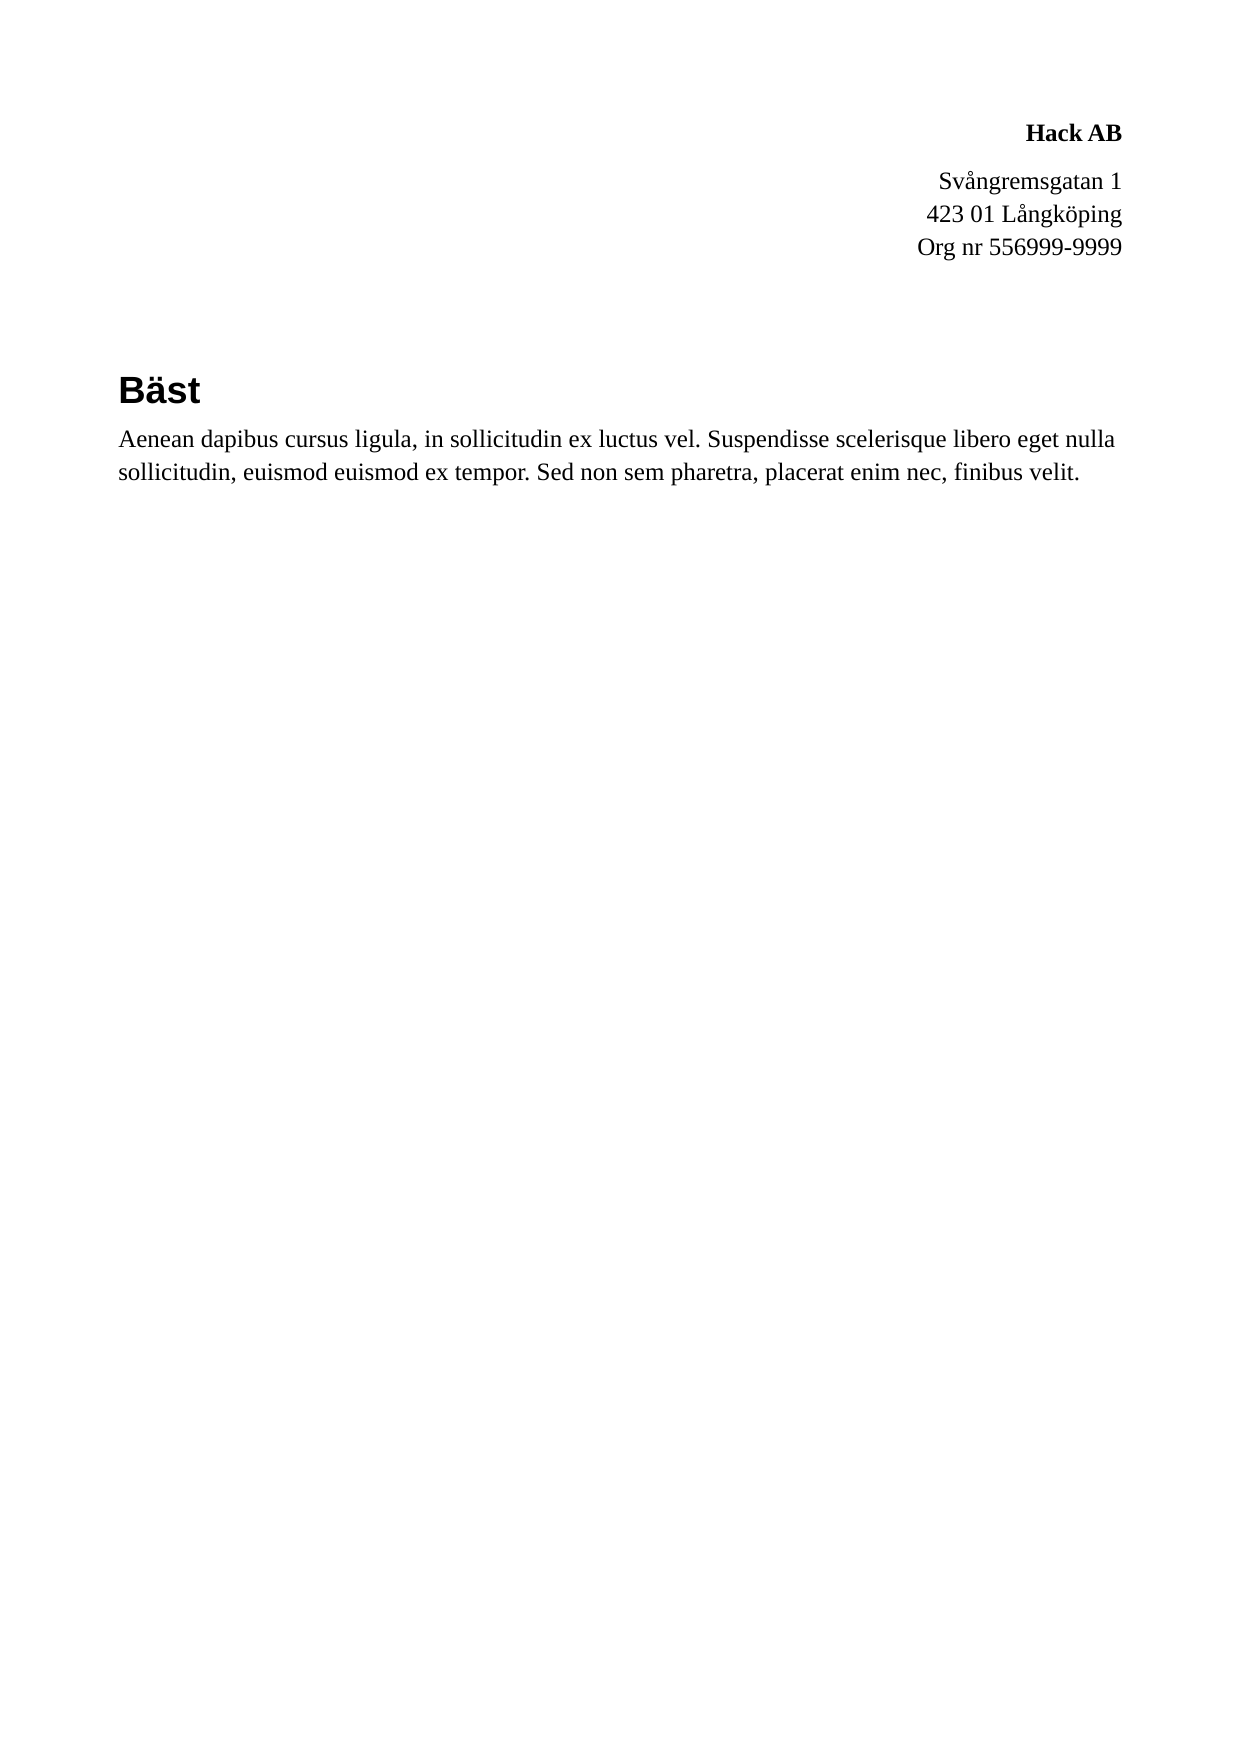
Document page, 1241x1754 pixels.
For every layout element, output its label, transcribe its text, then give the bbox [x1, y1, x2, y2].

subtitle Bäst [118, 368, 1122, 412]
text Aenean dapibus cursus ligula, in sollicitudin ex luctus vel. Suspendisse scelerisque libero eget nulla sollicitudin, euismod euismod ex tempor. Sed non sem pharetra, placerat enim nec, finibus velit. [118, 424, 1122, 486]
